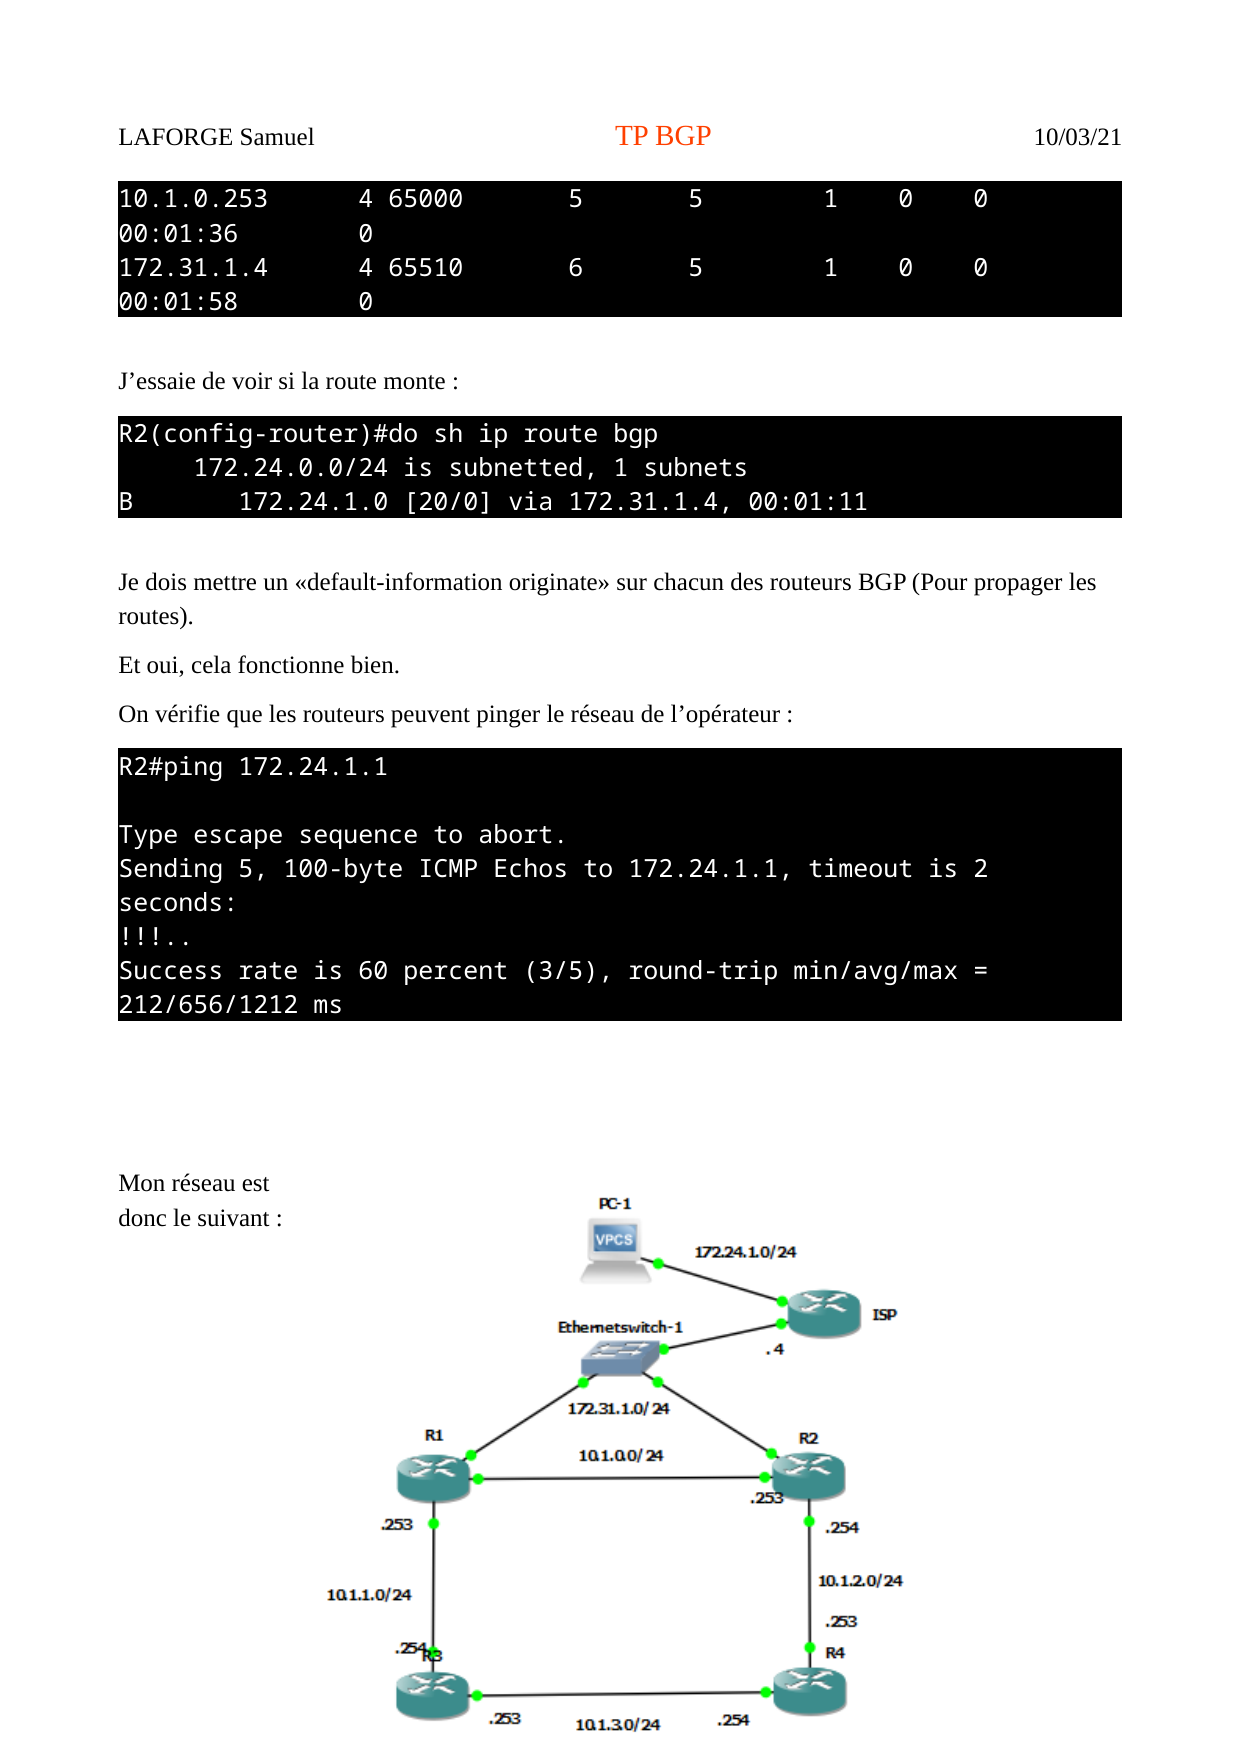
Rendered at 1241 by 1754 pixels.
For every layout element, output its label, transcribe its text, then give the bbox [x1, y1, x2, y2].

text 172.24.0.0/24 is subnetted, 1 subnets [118, 449, 1122, 484]
text Success rate is 60 percent (3/5), round-trip min/avg/max = 212/656/1212 ms [118, 953, 1122, 1021]
text J’essaie de voir si la route monte : [118, 366, 1122, 395]
text !!!.. [118, 919, 1122, 953]
text On vérifie que les routeurs peuvent pinger le réseau de l’opérateur : [118, 699, 1122, 728]
text B 172.24.1.0 [20/0] via 172.31.1.4, 00:01:11 [118, 484, 1122, 518]
text Mon réseau est donc le suivant : [118, 1168, 1122, 1231]
text Sending 5, 100-byte ICMP Echos to 172.24.1.1, timeout is 2 seconds: [118, 851, 1122, 919]
text Type escape sequence to abort. [118, 817, 1122, 851]
text 172.31.1.4 4 65510 6 5 1 0 0 00:01:58 0 [118, 249, 1122, 317]
text Et oui, cela fonctionne bien. [118, 650, 1122, 679]
text 10.1.0.253 4 65000 5 5 1 0 0 00:01:36 0 [118, 181, 1122, 249]
text R2(config-router)#do sh ip route bgp [118, 416, 1122, 449]
picture [295, 1178, 945, 1754]
text R2#ping 172.24.1.1 [118, 748, 1122, 782]
text Je dois mettre un «default-information originate» sur chacun des routeurs BGP (Pour propager les routes). [118, 567, 1122, 630]
